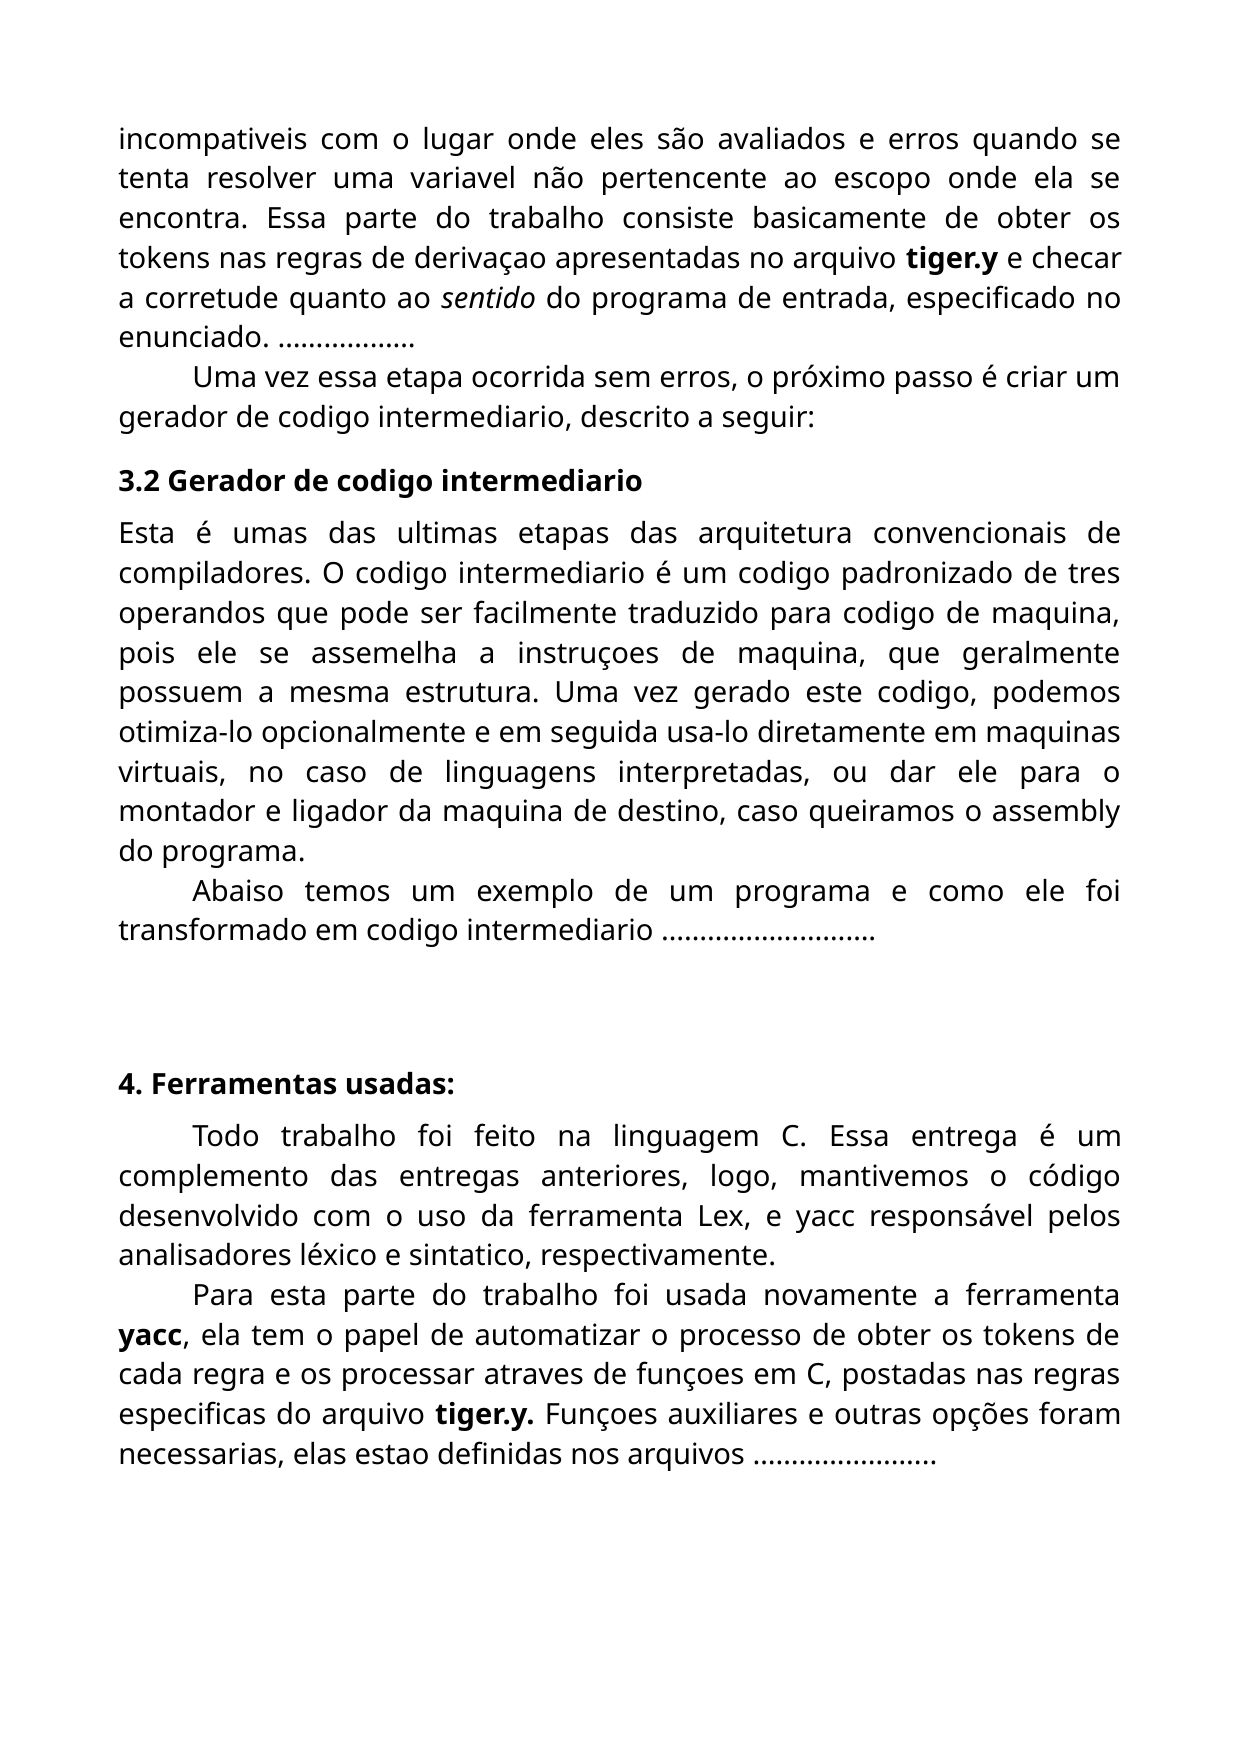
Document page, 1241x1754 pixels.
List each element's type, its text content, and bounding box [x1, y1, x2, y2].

text Para esta parte do trabalho foi usada novamente a ferramenta yacc, ela tem o papel de automatizar o processo de obter os tokens de cada regra e os processar atraves de funçoes em C, postadas nas regras especificas do arquivo tiger.y. Funçoes auxiliares e outras opções foram necessarias, elas estao definidas nos arquivos …………………... [118, 1274, 1122, 1473]
text Esta é umas das ultimas etapas das arquitetura convencionais de compiladores. O codigo intermediario é um codigo padronizado de tres operandos que pode ser facilmente traduzido para codigo de maquina, pois ele se assemelha a instruçoes de maquina, que geralmente possuem a mesma estrutura. Uma vez gerado este codigo, podemos otimiza-lo opcionalmente e em seguida usa-lo diretamente em maquinas virtuais, no caso de linguagens interpretadas, ou dar ele para o montador e ligador da maquina de destino, caso queiramos o assembly do programa. [118, 513, 1122, 870]
subtitle 4. Ferramentas usadas: [118, 1063, 1122, 1103]
text incompativeis com o lugar onde eles são avaliados e erros quando se tenta resolver uma variavel não pertencente ao escopo onde ela se encontra. Essa parte do trabalho consiste basicamente de obter os tokens nas regras de derivaçao apresentadas no arquivo tiger.y e checar a corretude quanto ao sentido do programa de entrada, especificado no enunciado. ……………… [118, 118, 1122, 356]
text Todo trabalho foi feito na linguagem C. Essa entrega é um complemento das entregas anteriores, logo, mantivemos o código desenvolvido com o uso da ferramenta Lex, e yacc responsável pelos analisadores léxico e sintatico, respectivamente. [118, 1116, 1122, 1274]
text Abaiso temos um exemplo de um programa e como ele foi transformado em codigo intermediario ………………………. [118, 870, 1122, 949]
subtitle 3.2 Gerador de codigo intermediario [118, 461, 1122, 500]
text Uma vez essa etapa ocorrida sem erros, o próximo passo é criar um gerador de codigo intermediario, descrito a seguir: [118, 356, 1122, 436]
